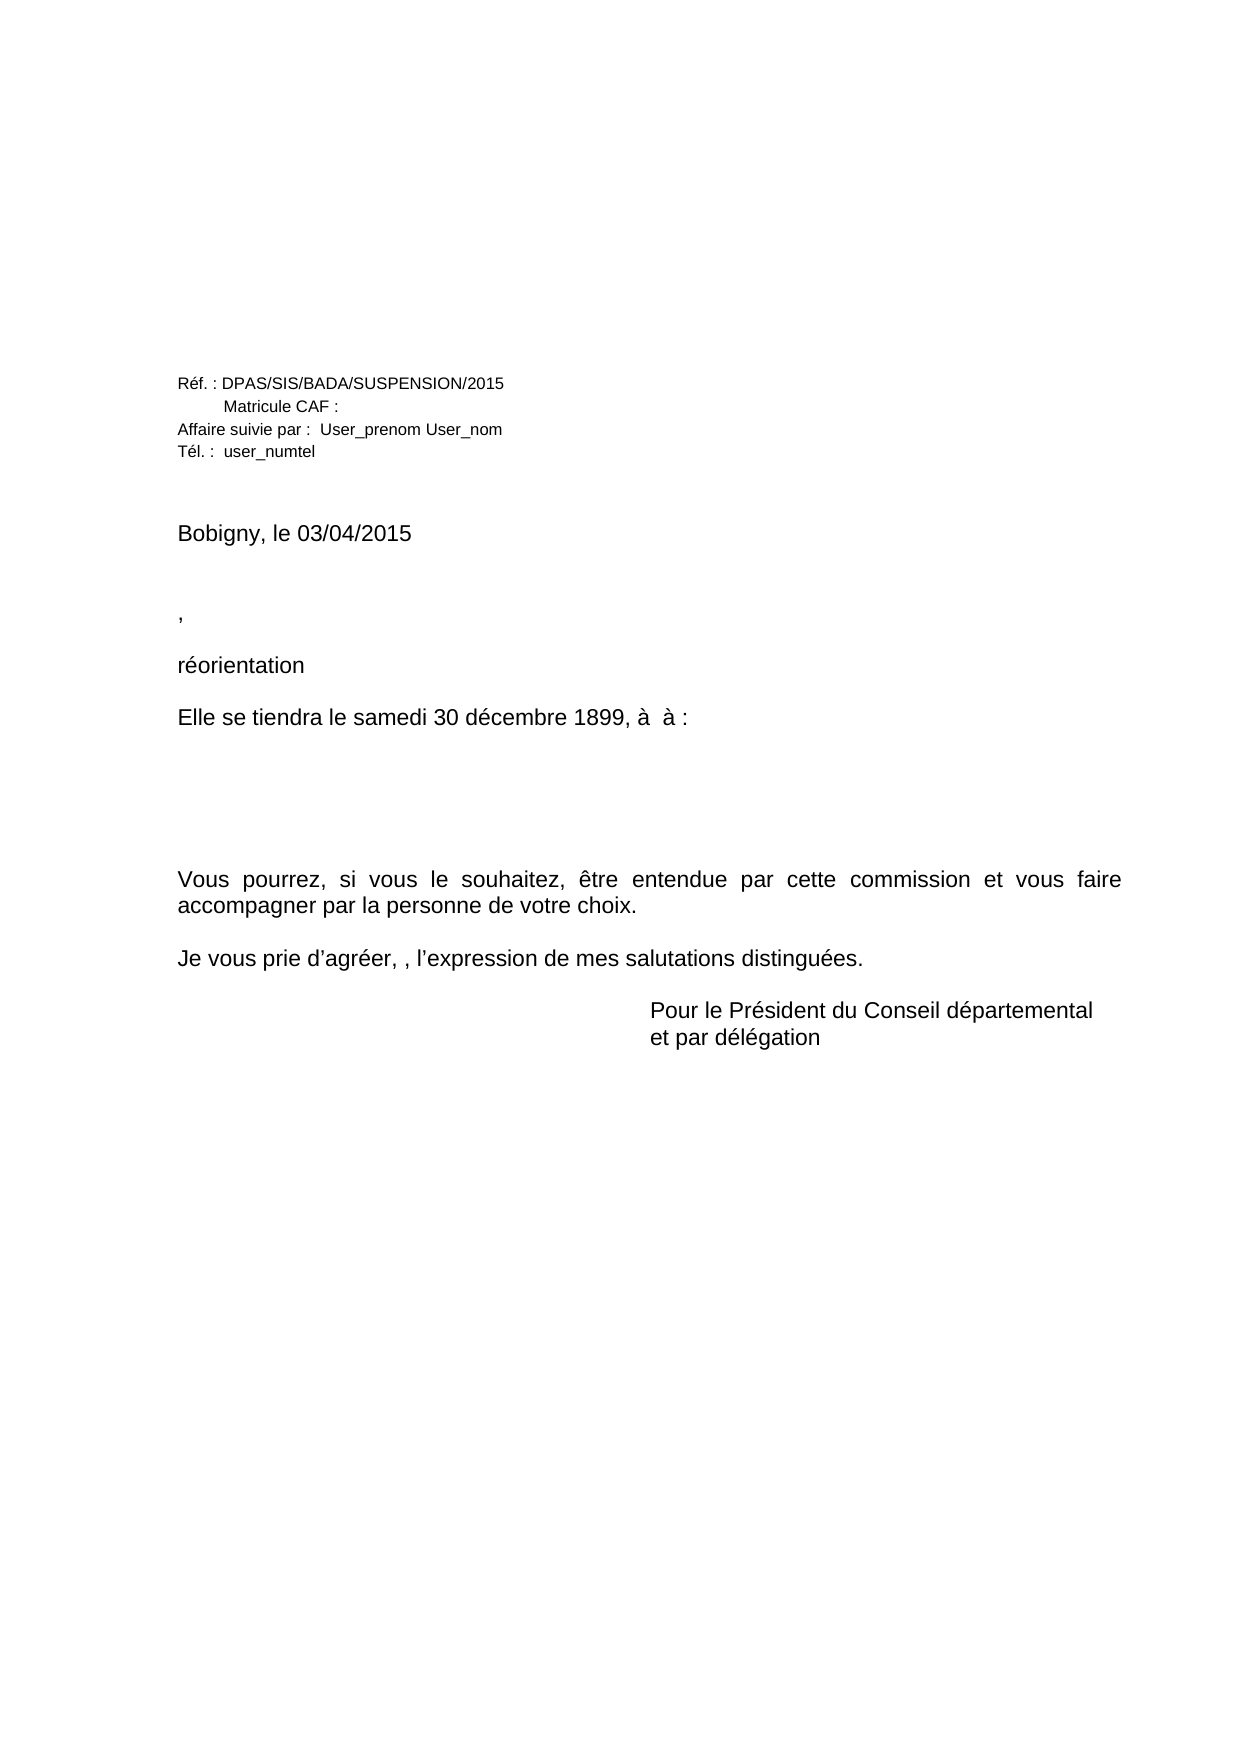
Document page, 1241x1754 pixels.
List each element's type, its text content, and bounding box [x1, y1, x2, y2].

text , [177, 599, 1122, 625]
table_header [177, 233, 649, 271]
text Vous pourrez, si vous le souhaitez, être entendue par cette commission et vous faire accompagner par la personne de votre choix. [177, 866, 1122, 918]
table_cell [650, 271, 1122, 371]
table_header [650, 233, 1122, 271]
text Je vous prie d’agréer, , l’expression de mes salutations distinguées. [177, 945, 1122, 971]
table_cell Réf. : DPAS/SIS/BADA/SUSPENSION/2015 Matricule CAF : Affaire suivie par : user_prenom user_nom Tél. : user_numtel Bobigny, le 03/04/2015 [177, 371, 649, 546]
table_cell [650, 371, 1122, 546]
text Elle se tiendra le samedi 30 décembre 1899, à à : [177, 704, 1122, 731]
text Pour le Président du Conseil départemental [650, 997, 1122, 1024]
table_cell [177, 271, 649, 371]
text et par délégation [650, 1024, 1122, 1050]
text réorientation [177, 652, 1122, 678]
